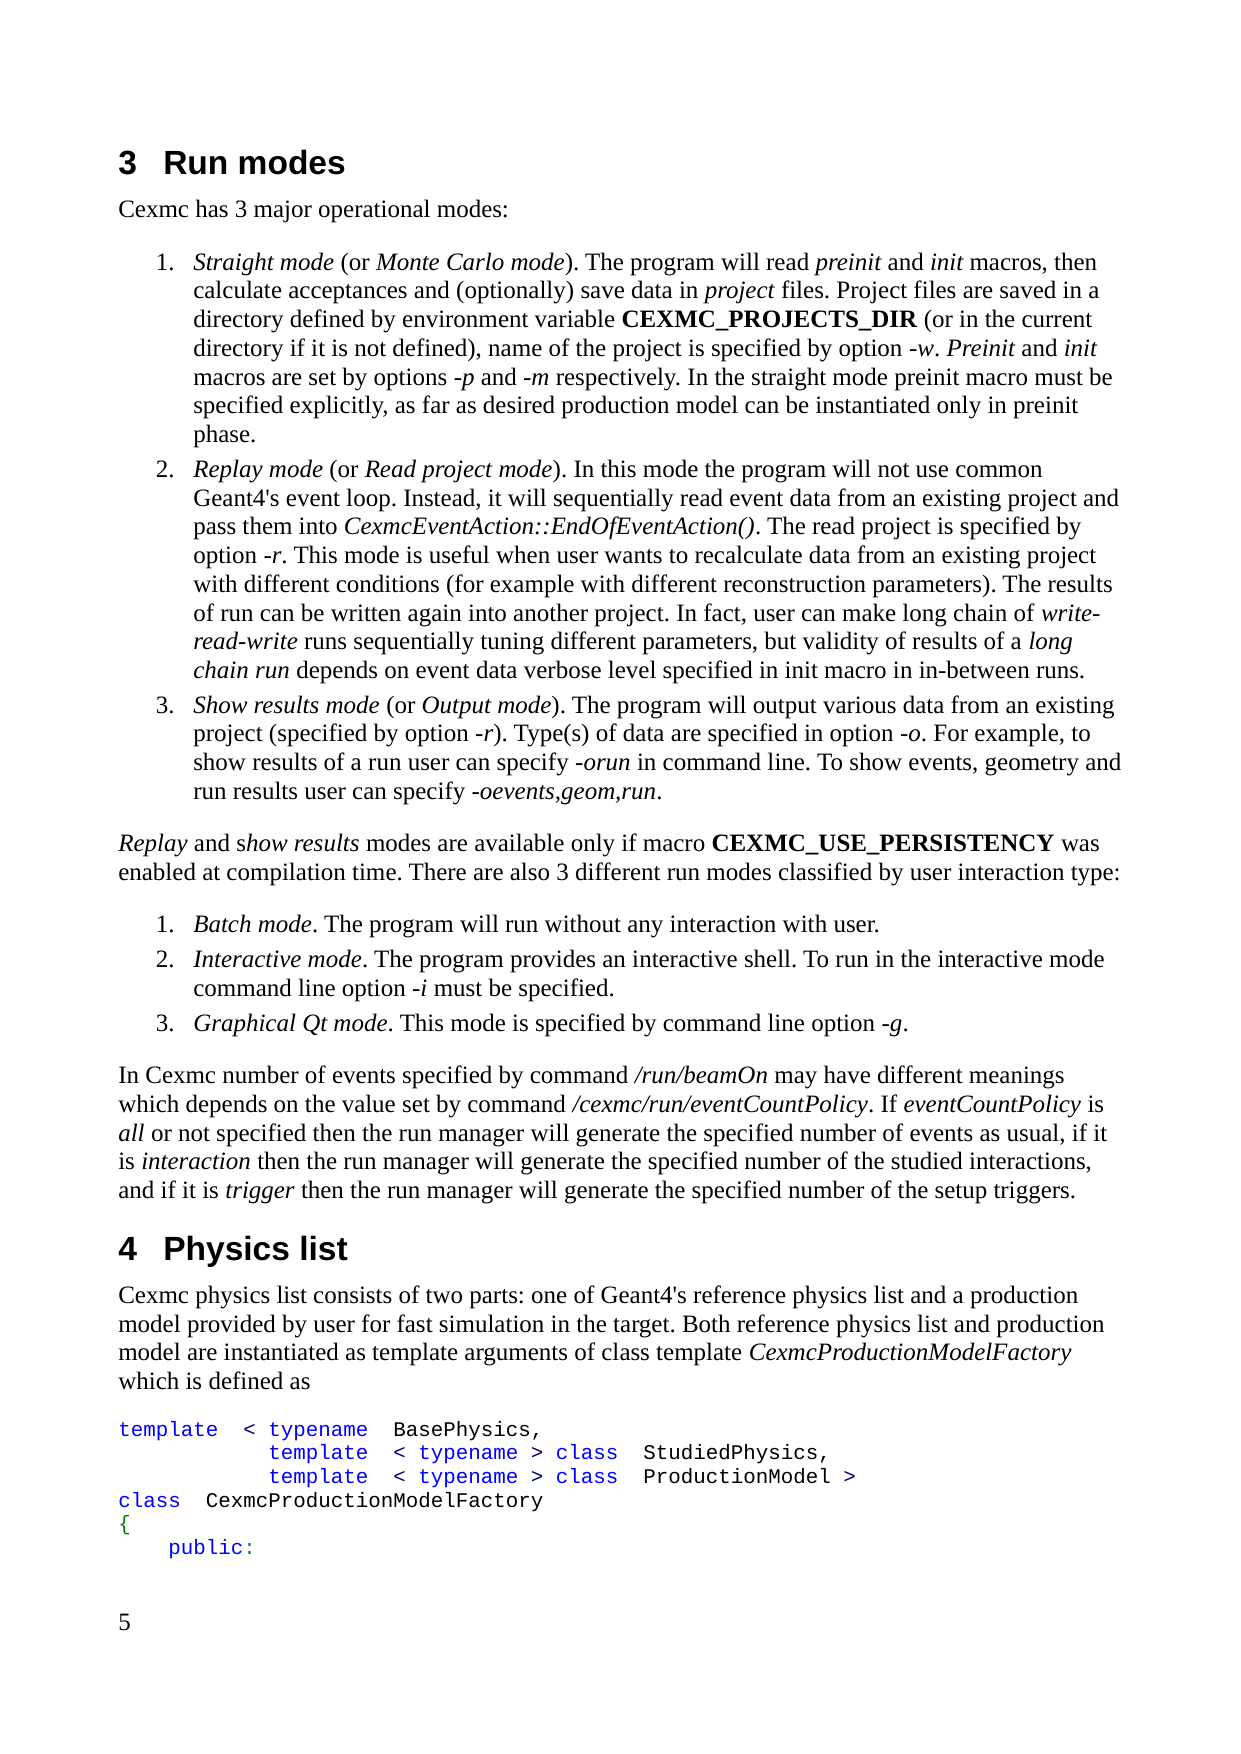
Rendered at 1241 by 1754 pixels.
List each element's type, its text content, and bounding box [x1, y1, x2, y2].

text In Cexmc number of events specified by command /run/beamOn may have different meanings which depends on the value set by command /cexmc/run/eventCountPolicy. If eventCountPolicy is all or not specified then the run manager will generate the specified number of events as usual, if it is interaction then the run manager will generate the specified number of the studied interactions, and if it is trigger then the run manager will generate the specified number of the setup triggers. [118, 1060, 1122, 1204]
subtitle Physics list [118, 1229, 1122, 1267]
text class CexmcProductionModelFactory [118, 1489, 1122, 1513]
list Replay mode (or Read project mode). In this mode the program will not use common Geant4's event loop. Instead, it will sequentially read event data from an existing project and pass them into CexmcEventAction::EndOfEventAction(). The read project is specified by option -r. This mode is useful when user wants to recalculate data from an existing project with different conditions (for example with different reconstruction parameters). The results of run can be written again into another project. In fact, user can make long chain of write-read-write runs sequentially tuning different parameters, but validity of results of a long chain run depends on event data verbose level specified in init macro in in-between runs. [156, 454, 1122, 684]
text template < typename BasePhysics, [118, 1419, 1122, 1442]
text { [118, 1513, 1122, 1537]
list Interactive mode. The program provides an interactive shell. To run in the interactive mode command line option -i must be specified. [156, 944, 1122, 1002]
text template < typename > class StudiedPhysics, [118, 1442, 1122, 1466]
list Show results mode (or Output mode). The program will output various data from an existing project (specified by option -r). Type(s) of data are specified in option -o. For example, to show results of a run user can specify -orun in command line. To show events, geometry and run results user can specify -oevents,geom,run. [156, 690, 1122, 805]
text Cexmc physics list consists of two parts: one of Geant4's reference physics list and a production model provided by user for fast simulation in the target. Both reference physics list and production model are instantiated as template arguments of class template CexmcProductionModelFactory which is defined as [118, 1280, 1122, 1395]
list Batch mode. The program will run without any interaction with user. [156, 909, 1122, 938]
text Replay and show results modes are available only if macro CEXMC_USE_PERSISTENCY was enabled at compilation time. There are also 3 different run modes classified by user interaction type: [118, 828, 1122, 886]
text template < typename > class ProductionModel > [118, 1466, 1122, 1489]
subtitle Run modes [118, 143, 1122, 182]
list Straight mode (or Monte Carlo mode). The program will read preinit and init macros, then calculate acceptances and (optionally) save data in project files. Project files are saved in a directory defined by environment variable CEXMC_PROJECTS_DIR (or in the current directory if it is not defined), name of the project is specified by option -w. Preinit and init macros are set by options -p and -m respectively. In the straight mode preinit macro must be specified explicitly, as far as desired production model can be instantiated only in preinit phase. [156, 247, 1122, 448]
text Cexmc has 3 major operational modes: [118, 194, 1122, 223]
text public: [118, 1537, 1122, 1561]
list Graphical Qt mode. This mode is specified by command line option -g. [156, 1008, 1122, 1036]
